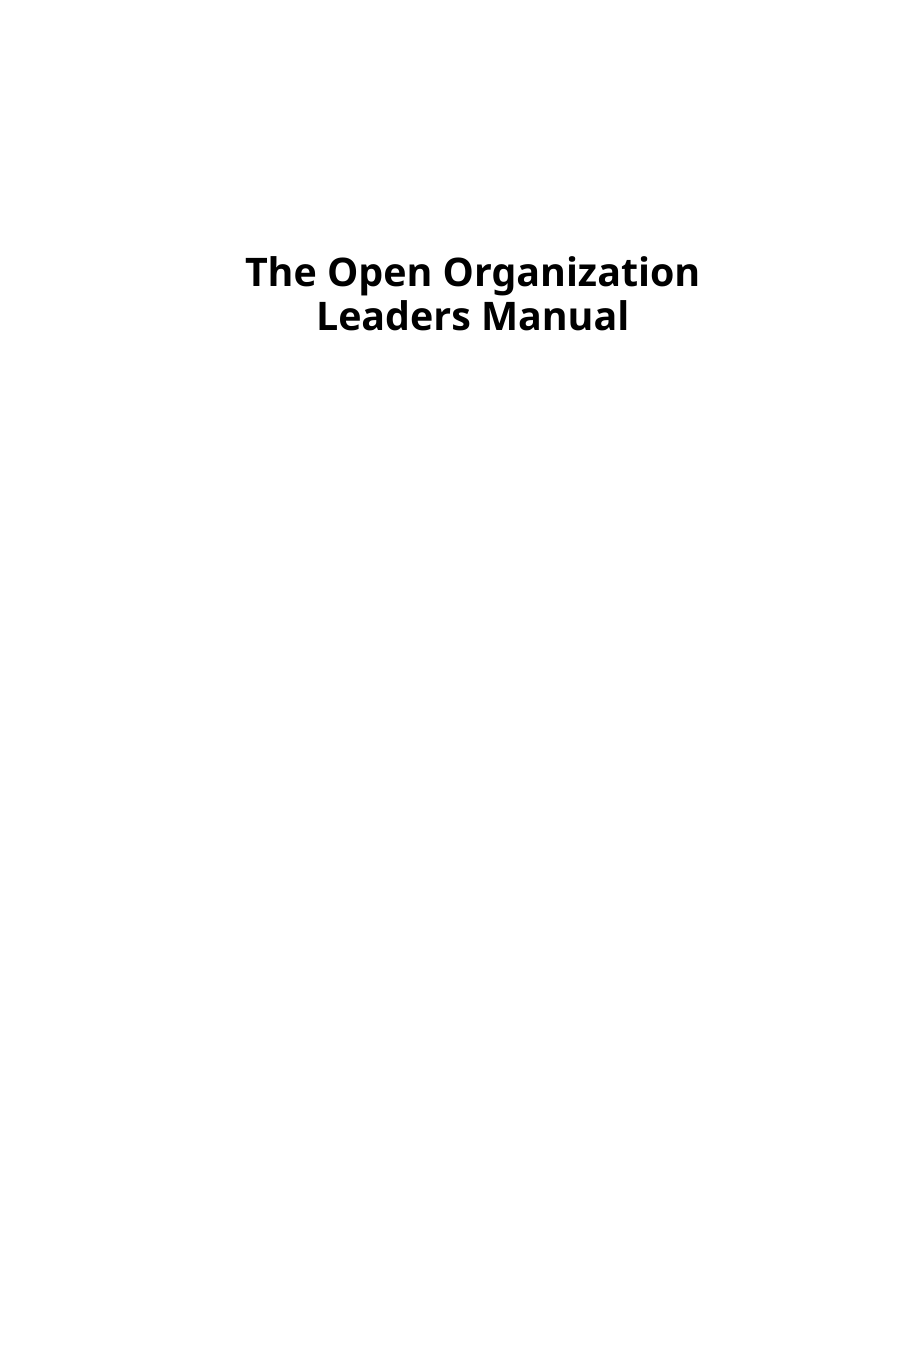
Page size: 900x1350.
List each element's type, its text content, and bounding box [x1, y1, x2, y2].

subtitle The Open Organization Leaders Manual [120, 251, 825, 342]
